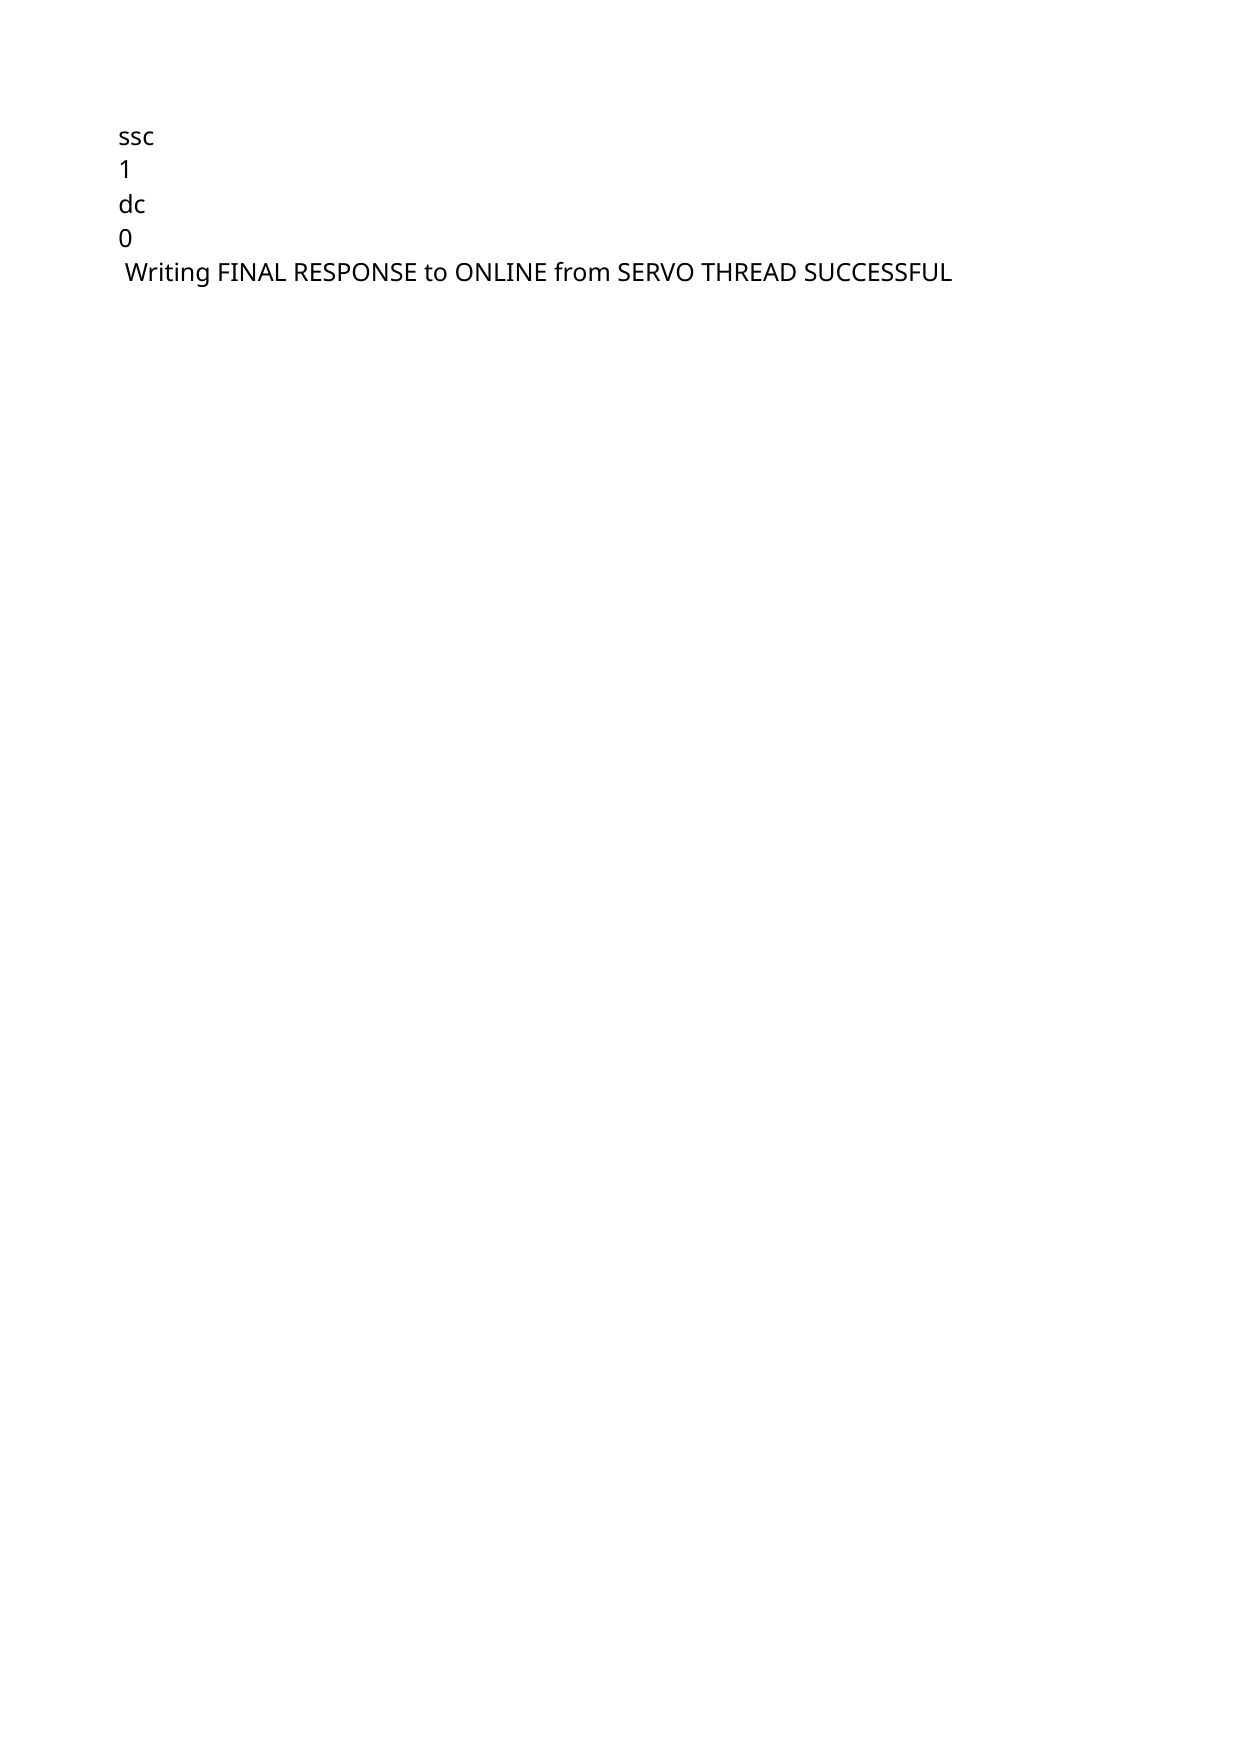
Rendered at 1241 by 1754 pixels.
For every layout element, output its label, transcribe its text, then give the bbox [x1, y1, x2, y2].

text Writing FINAL RESPONSE to ONLINE from SERVO THREAD SUCCESSFUL [118, 254, 1122, 288]
text 0 [118, 220, 1122, 254]
text dc [118, 186, 1122, 220]
text 1 [118, 152, 1122, 186]
text ssc [118, 118, 1122, 152]
